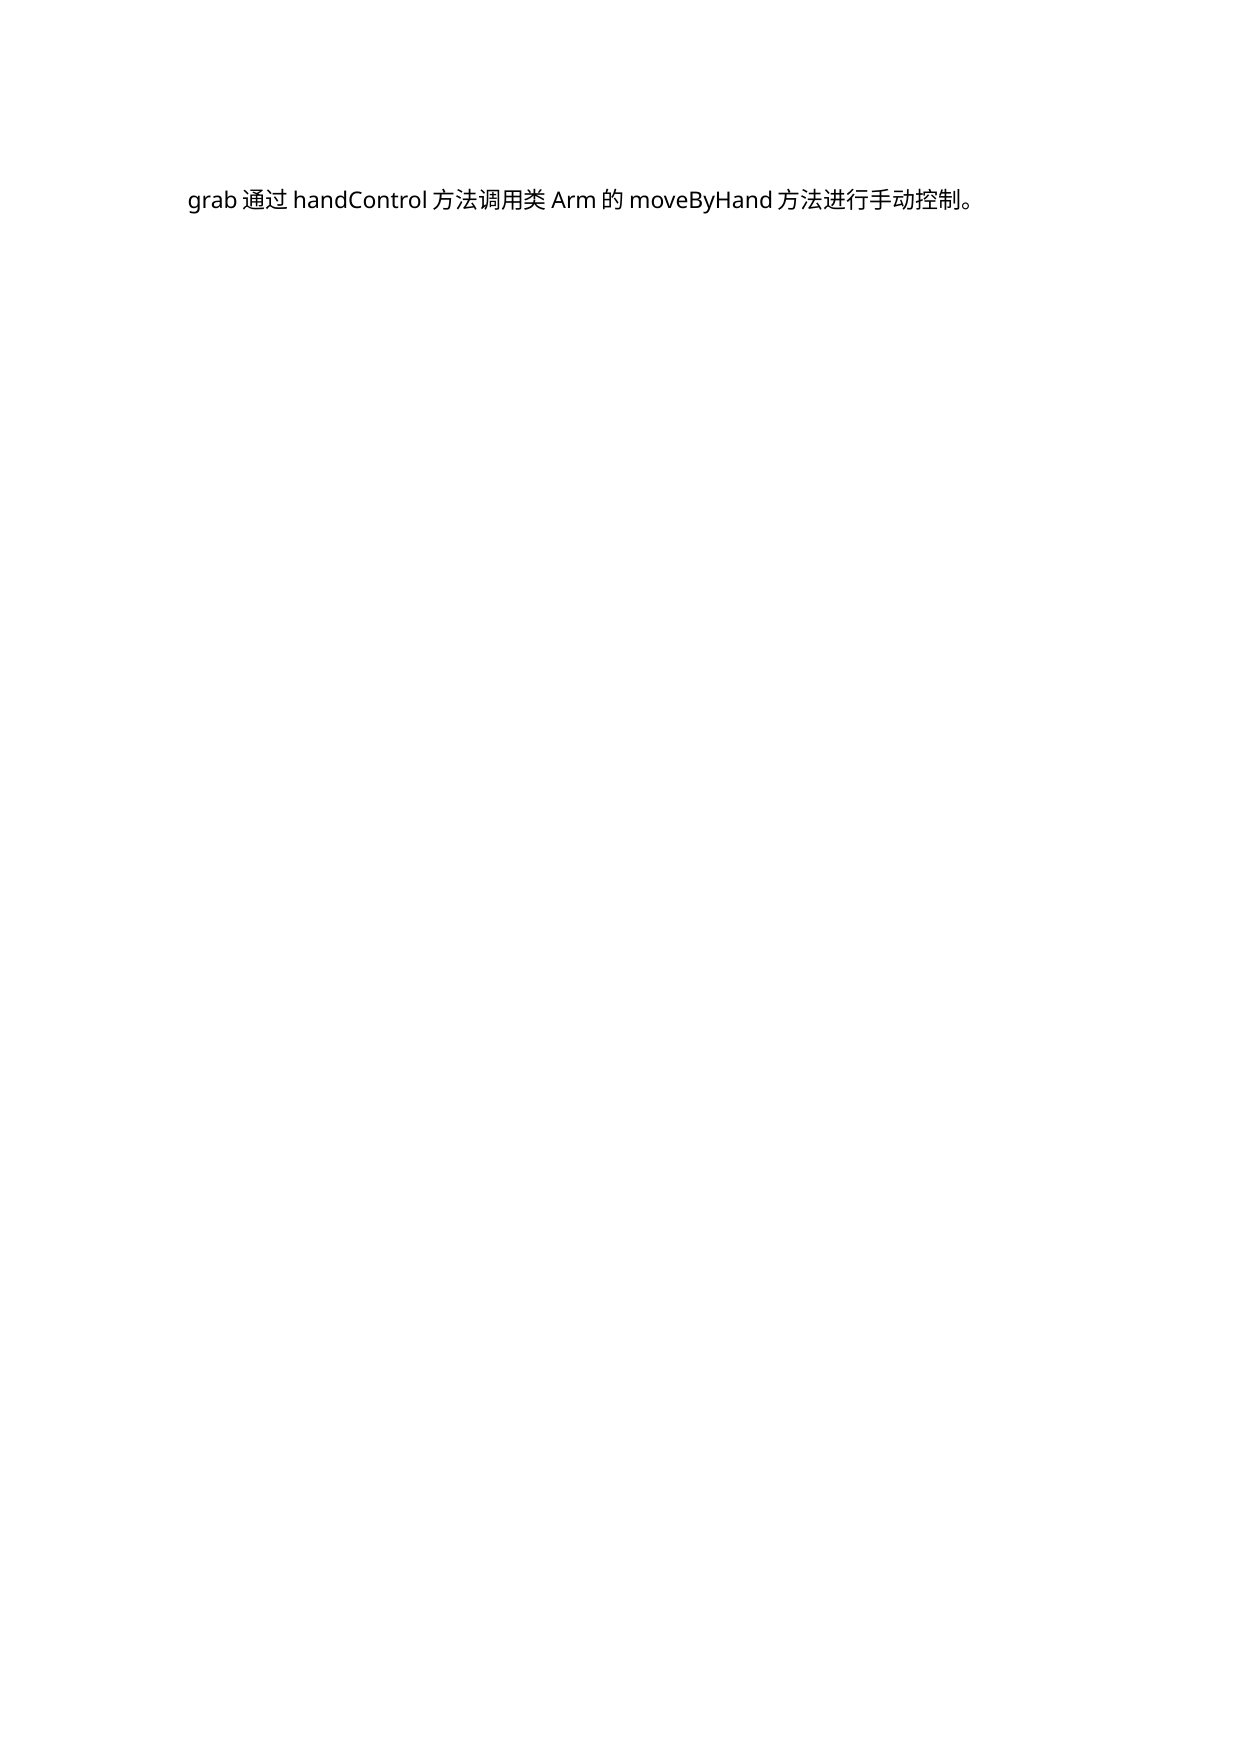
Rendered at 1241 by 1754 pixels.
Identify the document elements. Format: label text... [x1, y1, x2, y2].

text grab通过handControl方法调用类Arm的moveByHand方法进行手动控制。 [187, 162, 1053, 227]
